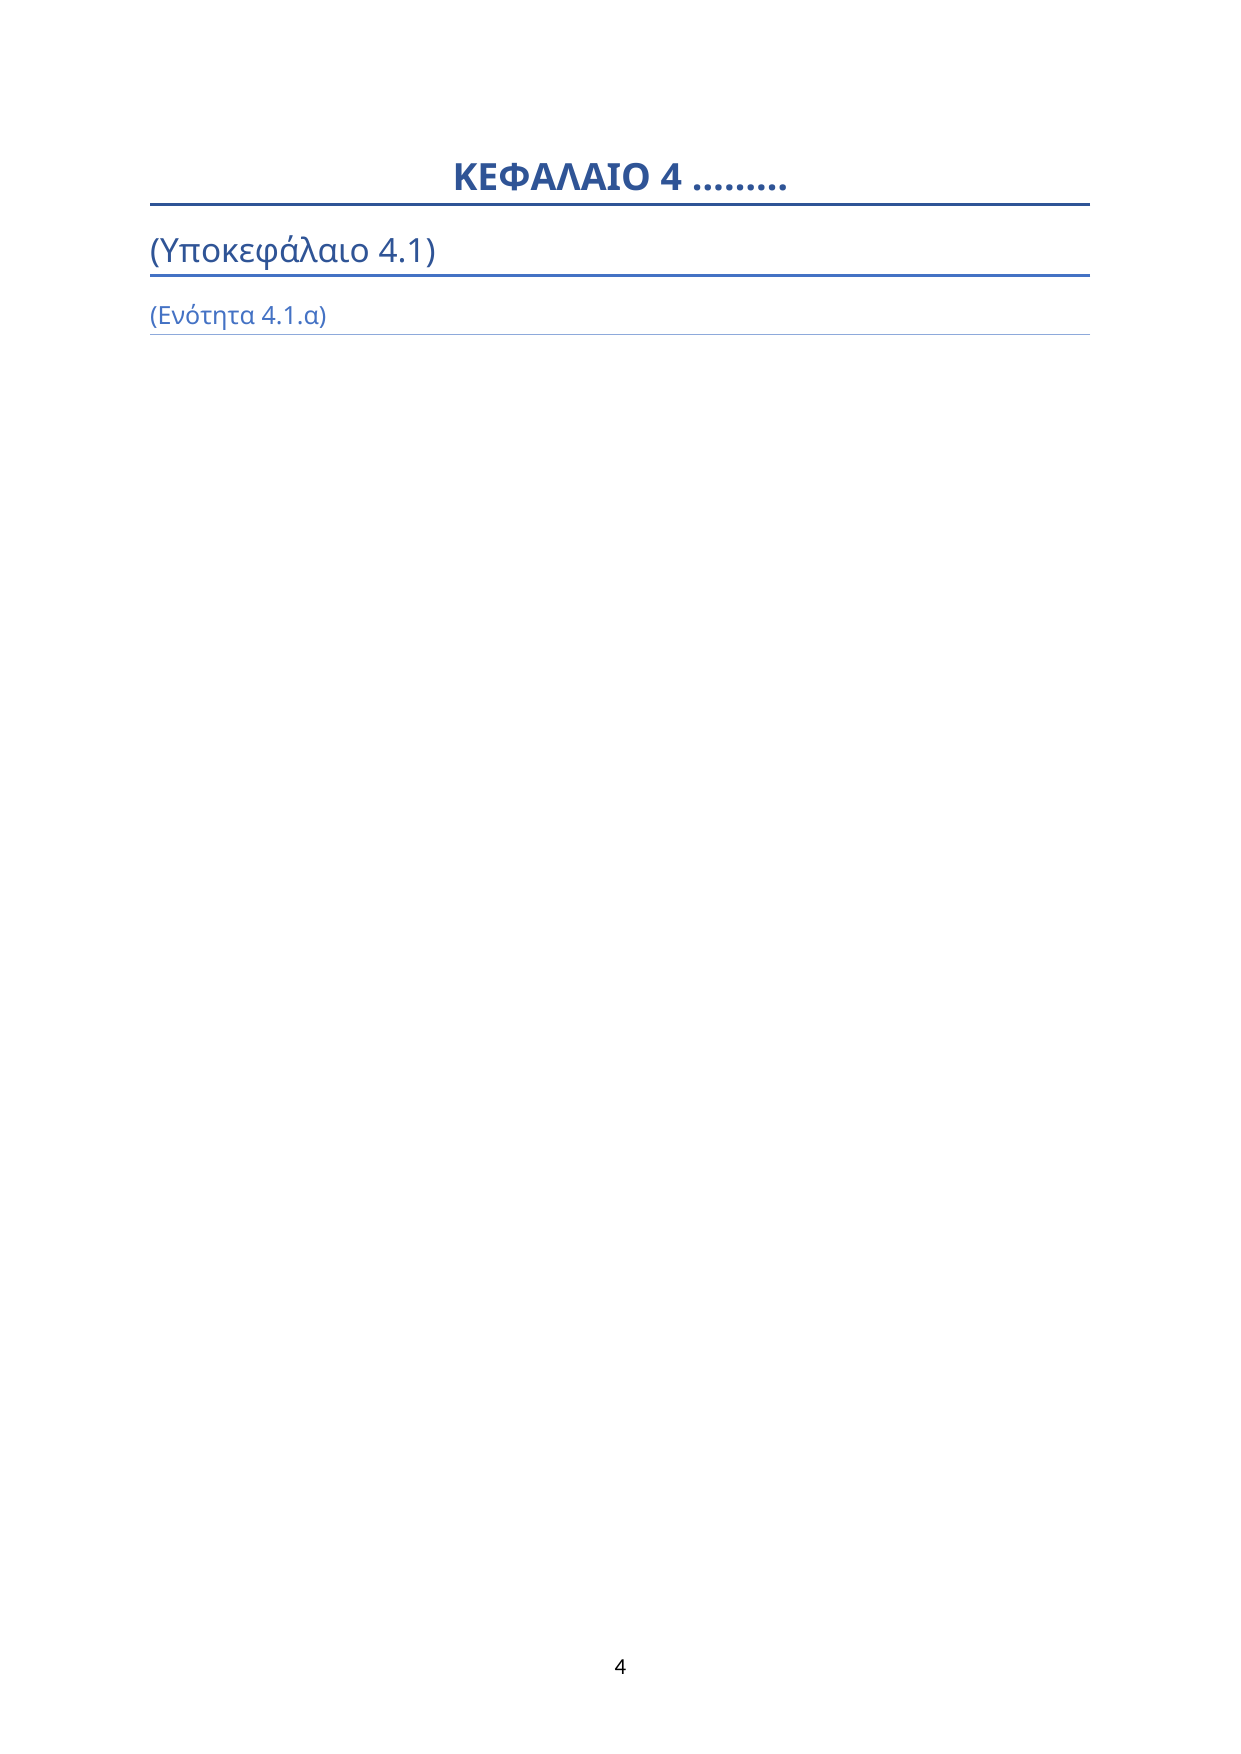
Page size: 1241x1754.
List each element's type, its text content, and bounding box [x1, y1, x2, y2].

subtitle ΚΕΦΑΛΑΙΟ 4 ……… [150, 150, 1090, 203]
subtitle (Υποκεφάλαιο 4.1) [150, 227, 1090, 274]
subtitle (Ενότητα 4.1.α) [150, 297, 1090, 334]
